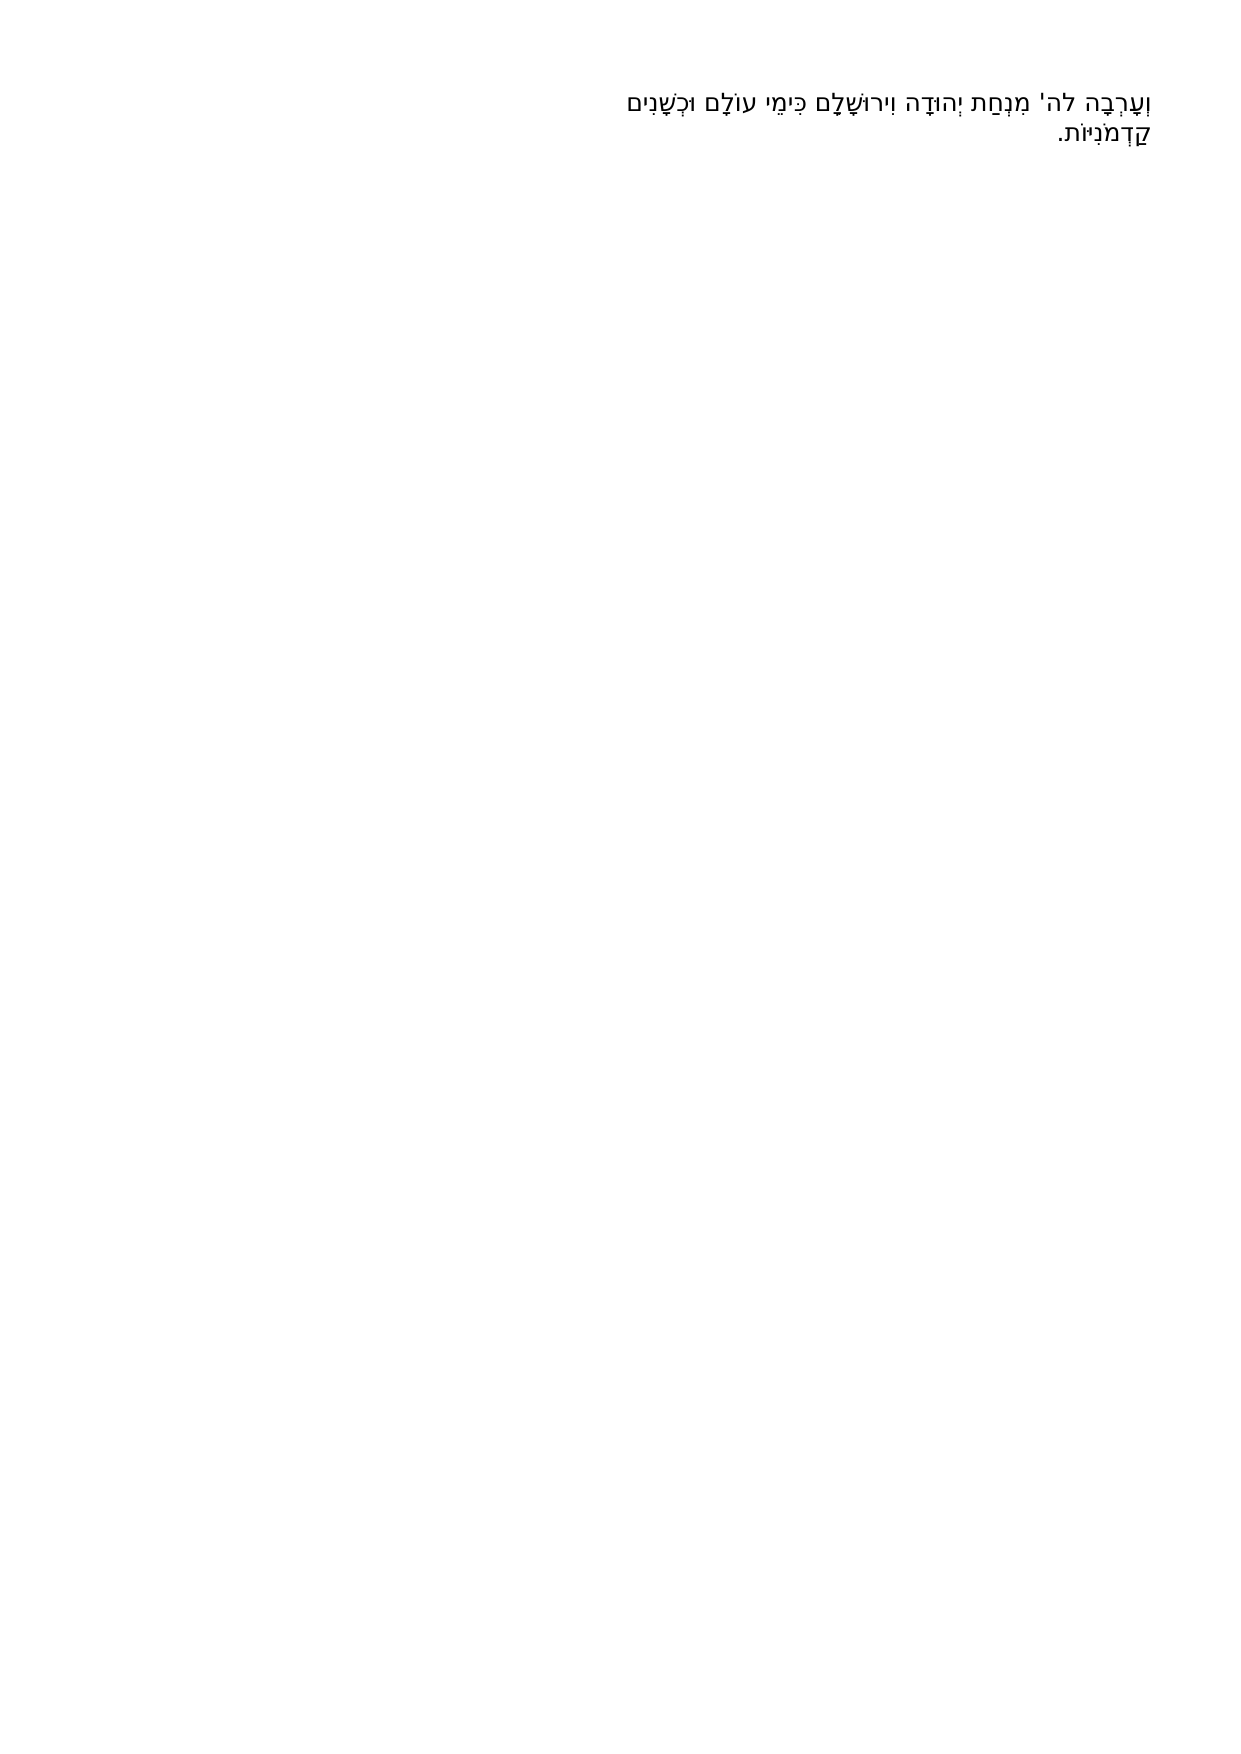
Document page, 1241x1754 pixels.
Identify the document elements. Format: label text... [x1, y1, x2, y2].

text וְעָרְבָה לה' מִנְחַת יְהוּדָה וִירוּשָׁלָ‍ִם כִּימֵי עוֹלָם וּכְשָׁנִים קַדְמֹנִיּוֹת. [626, 88, 1152, 147]
